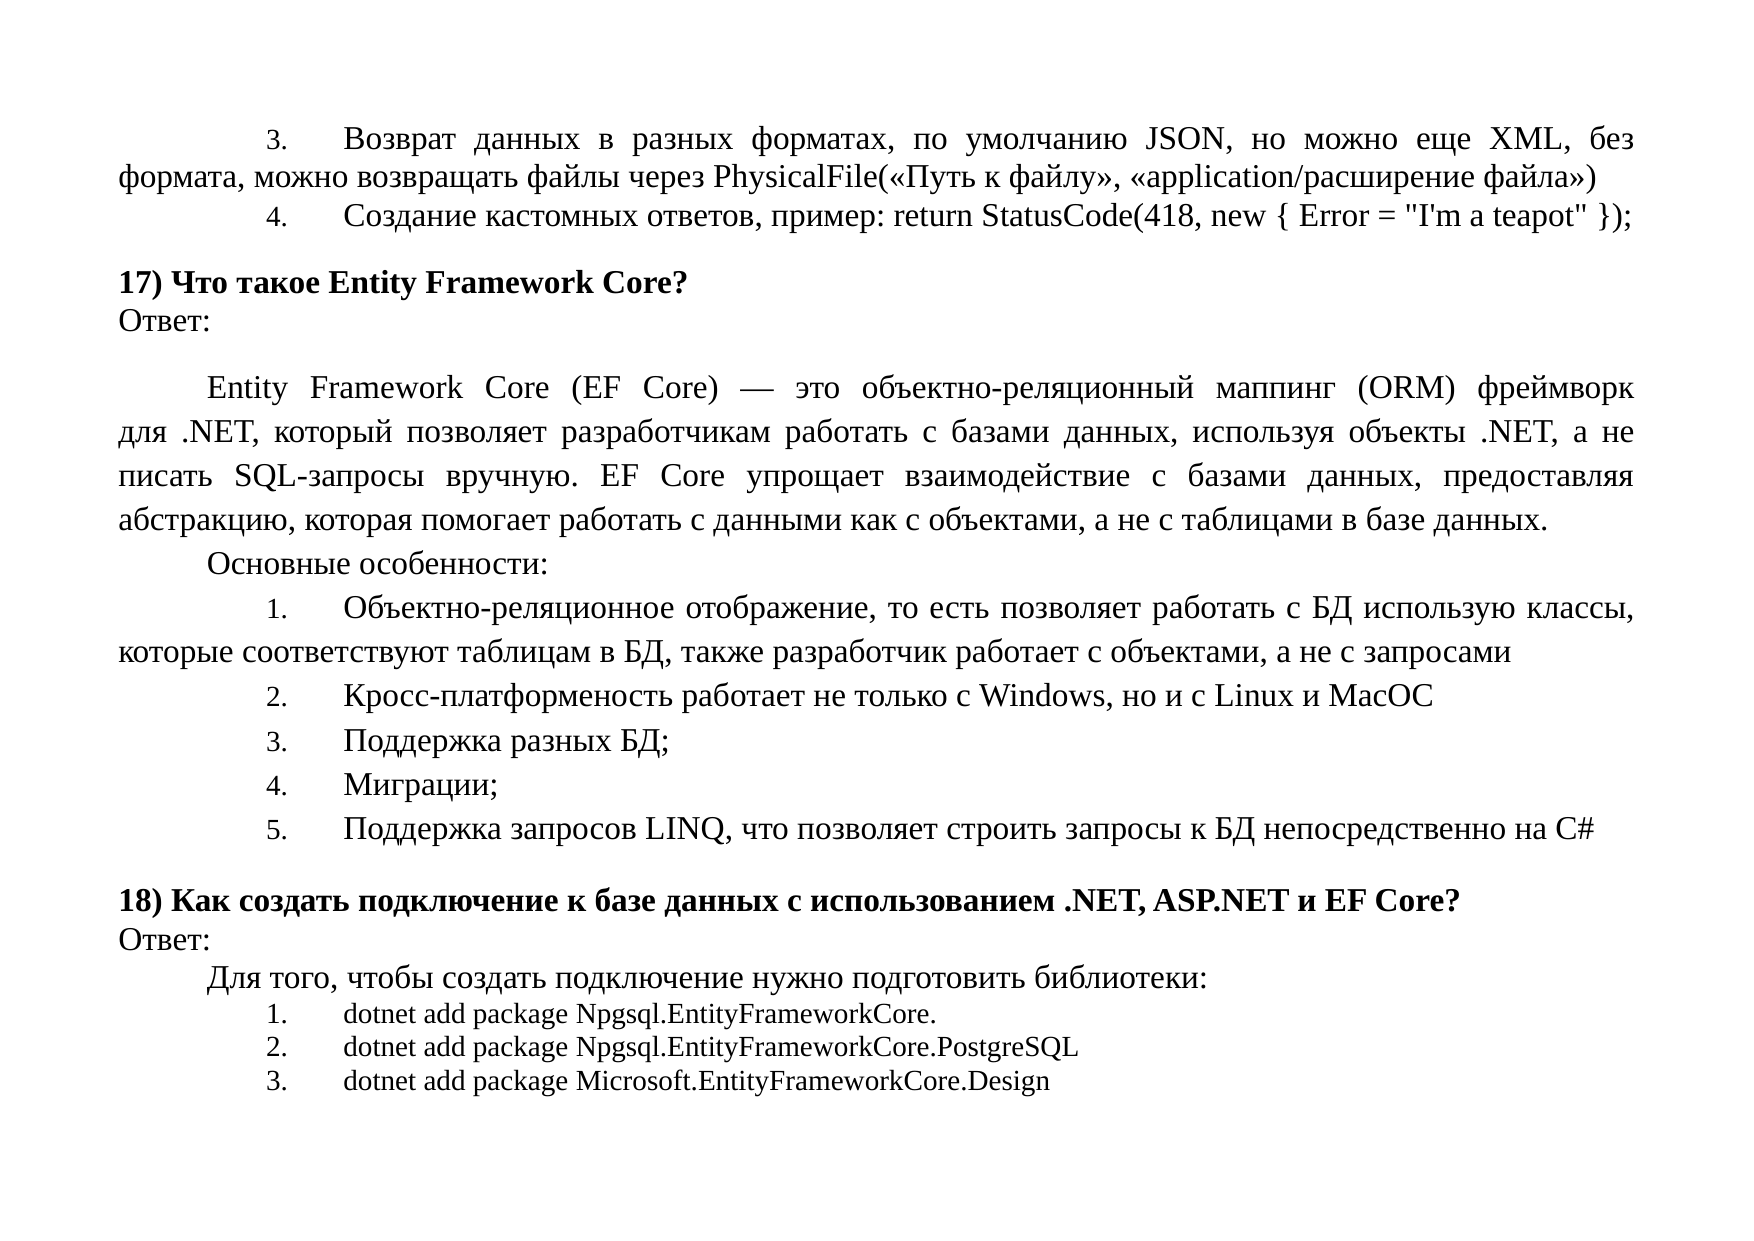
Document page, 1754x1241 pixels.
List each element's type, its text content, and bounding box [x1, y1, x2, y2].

list Возврат данных в разных форматах, по умолчанию JSON, но можно еще XML, без формата, можно возвращать файлы через PhysicalFile(«Путь к файлу», «application/расширение файла») [118, 118, 1636, 195]
text Для того, чтобы создать подключение нужно подготовить библиотеки: [118, 957, 1636, 996]
list dotnet add package Npgsql.EntityFrameworkCore.PostgreSQL [118, 1029, 1636, 1063]
text 17) Что такое Entity Framework Core? [118, 262, 1636, 300]
text Ответ: [118, 300, 1636, 338]
list Кросс-платформеность работает не только с Windows, но и с Linux и MacOC [118, 676, 1636, 714]
list Поддержка разных БД; [118, 720, 1636, 758]
text Entity Framework Core (EF Core) — это объектно-реляционный маппинг (ORM) фреймворк для .NET, который позволяет разработчикам работать с базами данных, используя объекты .NET, а не писать SQL-запросы вручную. EF Core упрощает взаимодействие с базами данных, предоставляя абстракцию, которая помогает работать с данными как с объектами, а не с таблицами в базе данных. [118, 367, 1636, 538]
list Поддержка запросов LINQ, что позволяет строить запросы к БД непосредственно на C# [118, 808, 1636, 846]
text Ответ: [118, 919, 1636, 957]
text 18) Как создать подключение к базе данных с использованием .NET, ASP.NET и EF Core? [118, 881, 1636, 919]
text Основные особенности: [118, 543, 1636, 582]
list Создание кастомных ответов, пример: return StatusCode(418, new { Error = "I'm a teapot" }); [118, 195, 1636, 233]
list dotnet add package Npgsql.EntityFrameworkCore. [118, 996, 1636, 1029]
list Объектно-реляционное отображение, то есть позволяет работать с БД использую классы, которые соответствуют таблицам в БД, также разработчик работает с объектами, а не с запросами [118, 588, 1636, 670]
list dotnet add package Microsoft.EntityFrameworkCore.Design [118, 1063, 1636, 1096]
list Миграции; [118, 764, 1636, 802]
